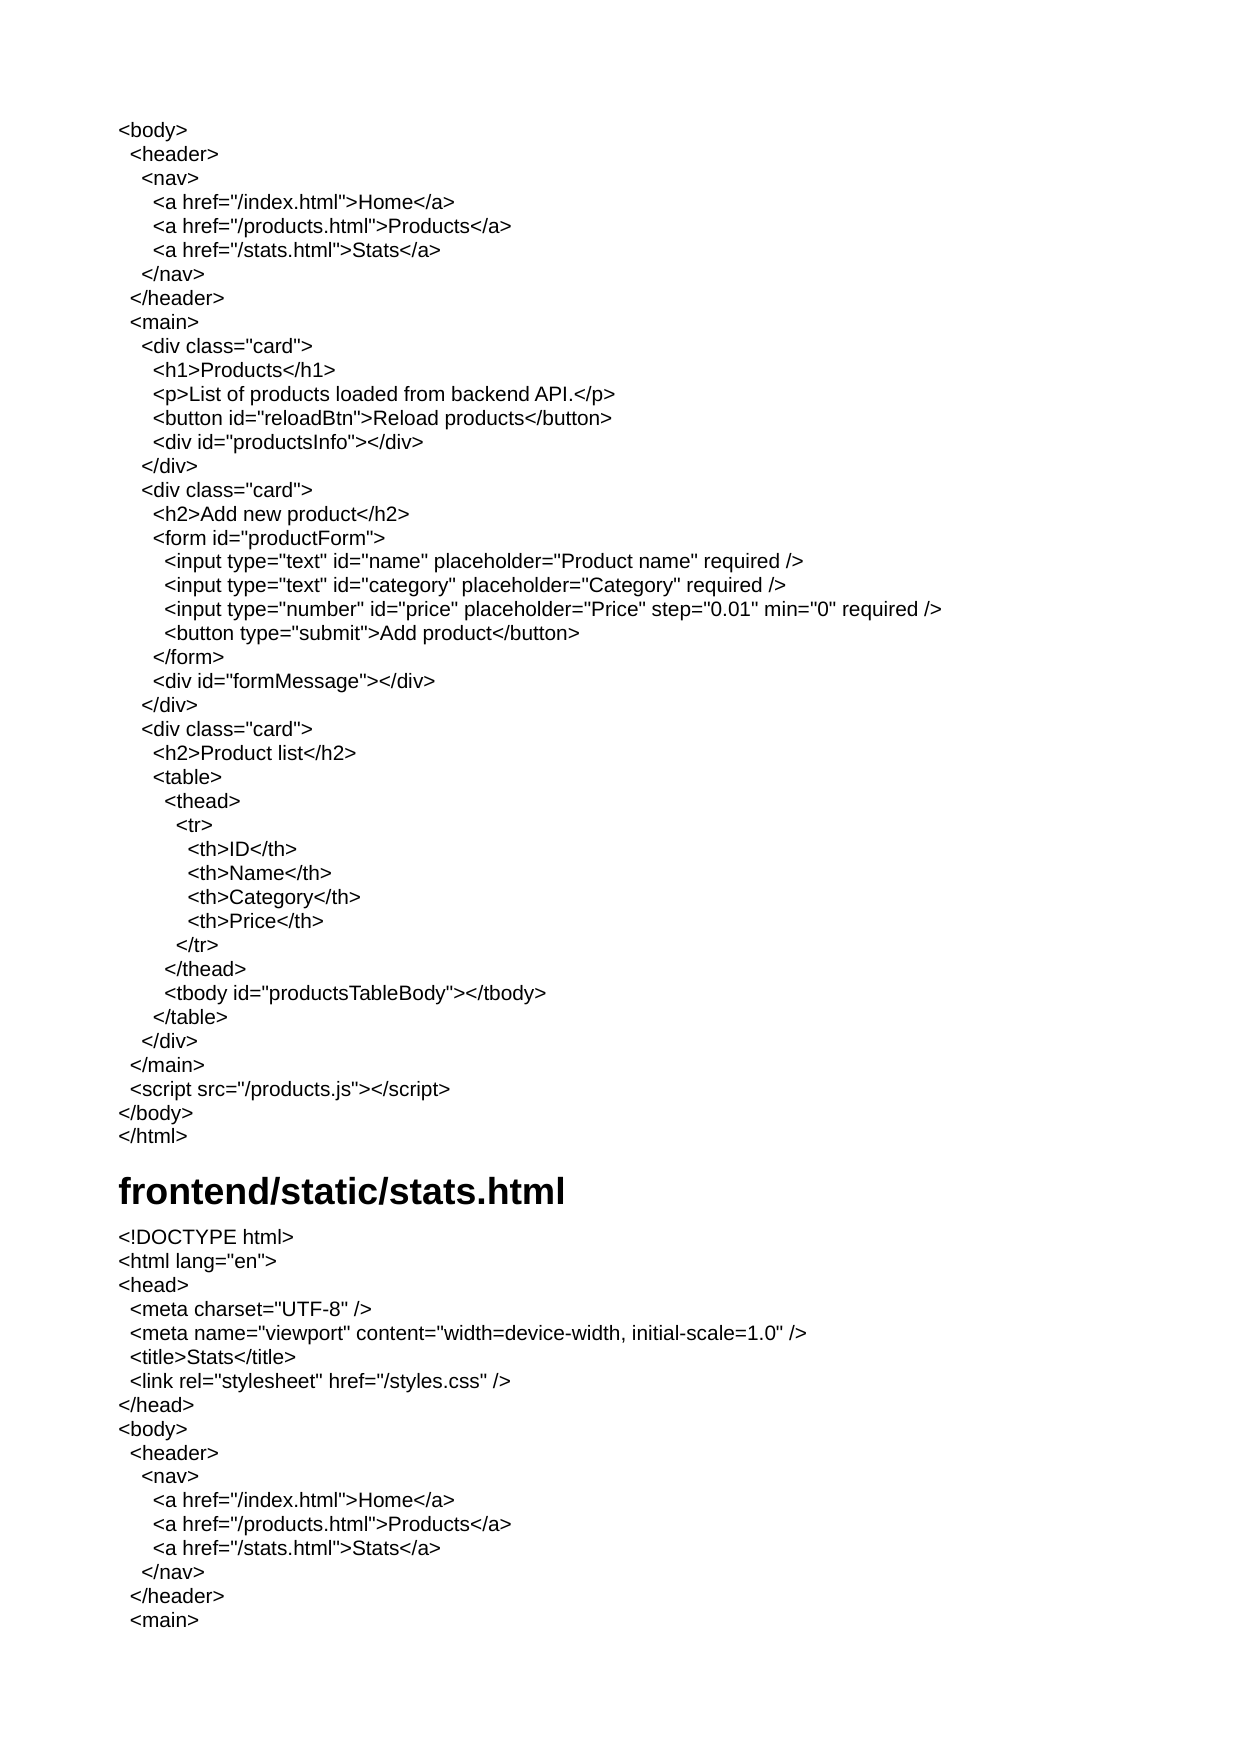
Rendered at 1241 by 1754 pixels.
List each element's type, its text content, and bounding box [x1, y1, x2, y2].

text </div> [118, 1028, 1122, 1052]
text </head> [118, 1392, 1122, 1416]
text <button type="submit">Add product</button> [118, 621, 1122, 645]
text <a href="/index.html">Home</a> [118, 1488, 1122, 1512]
text <thead> [118, 789, 1122, 813]
subtitle frontend/static/stats.html [118, 1169, 1122, 1212]
text <div id="formMessage"></div> [118, 669, 1122, 693]
text </nav> [118, 1560, 1122, 1584]
text <head> [118, 1273, 1122, 1297]
text </form> [118, 645, 1122, 669]
text <input type="text" id="name" placeholder="Product name" required /> [118, 549, 1122, 573]
text <h2>Add new product</h2> [118, 501, 1122, 525]
text <div class="card"> [118, 717, 1122, 741]
text </div> [118, 453, 1122, 477]
text <input type="text" id="category" placeholder="Category" required /> [118, 573, 1122, 597]
text <div class="card"> [118, 477, 1122, 501]
text <h2>Product list</h2> [118, 741, 1122, 765]
text <body> [118, 118, 1122, 142]
text <a href="/stats.html">Stats</a> [118, 238, 1122, 262]
text <main> [118, 310, 1122, 334]
text <a href="/stats.html">Stats</a> [118, 1536, 1122, 1560]
text <html lang="en"> [118, 1249, 1122, 1273]
text <a href="/products.html">Products</a> [118, 1512, 1122, 1536]
text <th>Category</th> [118, 885, 1122, 909]
text <form id="productForm"> [118, 525, 1122, 549]
text <a href="/index.html">Home</a> [118, 190, 1122, 214]
text <meta name="viewport" content="width=device-width, initial-scale=1.0" /> [118, 1321, 1122, 1344]
text <meta charset="UTF-8" /> [118, 1297, 1122, 1321]
text <button id="reloadBtn">Reload products</button> [118, 406, 1122, 429]
text <main> [118, 1608, 1122, 1632]
text </tr> [118, 933, 1122, 957]
text <nav> [118, 166, 1122, 190]
text <div id="productsInfo"></div> [118, 429, 1122, 453]
text <th>Price</th> [118, 909, 1122, 933]
text <header> [118, 1440, 1122, 1464]
text <th>ID</th> [118, 837, 1122, 861]
text </table> [118, 1004, 1122, 1028]
text </header> [118, 286, 1122, 310]
text </thead> [118, 957, 1122, 981]
text <p>List of products loaded from backend API.</p> [118, 382, 1122, 406]
text <h1>Products</h1> [118, 358, 1122, 382]
text </body> [118, 1100, 1122, 1124]
text <div class="card"> [118, 334, 1122, 358]
text <script src="/products.js"></script> [118, 1076, 1122, 1100]
text <nav> [118, 1464, 1122, 1488]
text <table> [118, 765, 1122, 789]
text <header> [118, 142, 1122, 166]
text </nav> [118, 262, 1122, 286]
text <!DOCTYPE html> [118, 1225, 1122, 1249]
text <input type="number" id="price" placeholder="Price" step="0.01" min="0" required /> [118, 597, 1122, 621]
text <th>Name</th> [118, 861, 1122, 885]
text </header> [118, 1584, 1122, 1608]
text <link rel="stylesheet" href="/styles.css" /> [118, 1368, 1122, 1392]
text <tbody id="productsTableBody"></tbody> [118, 981, 1122, 1004]
text <body> [118, 1416, 1122, 1440]
text </div> [118, 693, 1122, 717]
text <title>Stats</title> [118, 1344, 1122, 1368]
text <a href="/products.html">Products</a> [118, 214, 1122, 238]
text </main> [118, 1052, 1122, 1076]
text <tr> [118, 813, 1122, 837]
text </html> [118, 1124, 1122, 1148]
